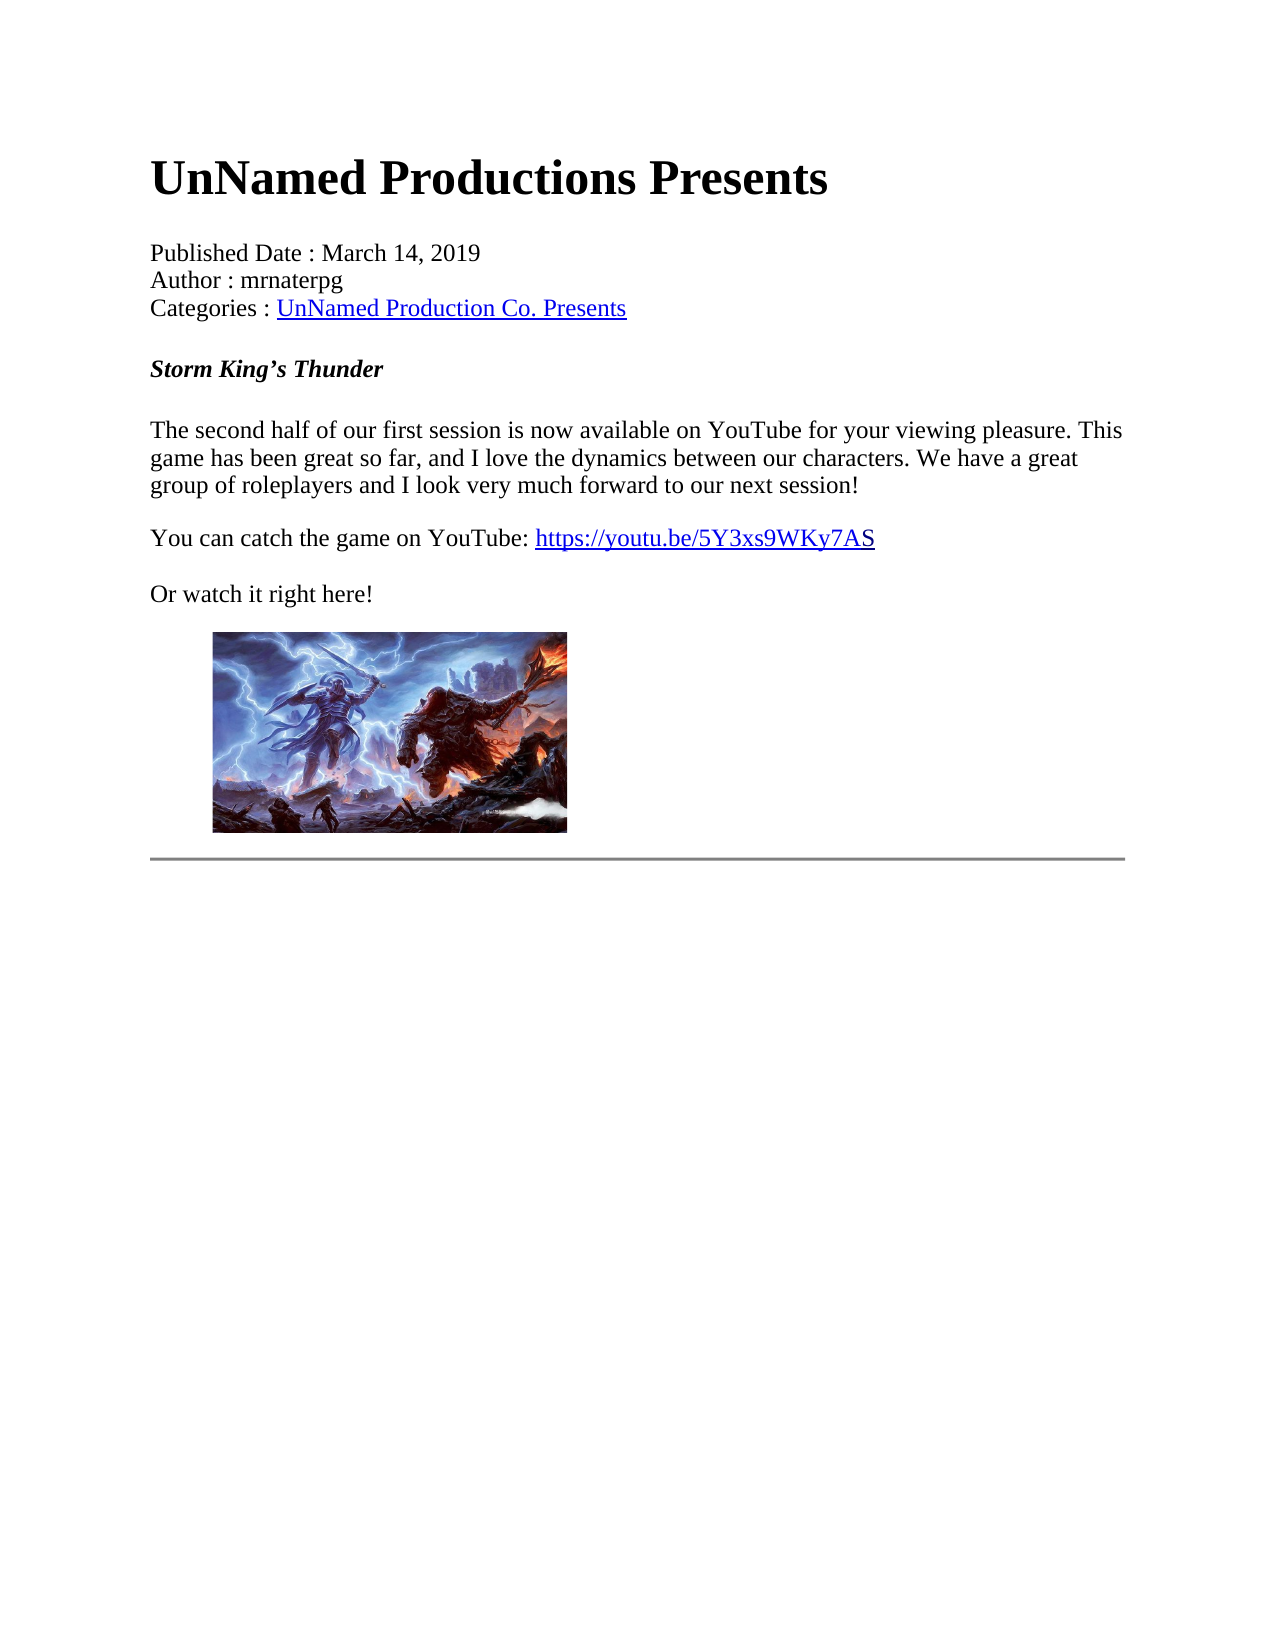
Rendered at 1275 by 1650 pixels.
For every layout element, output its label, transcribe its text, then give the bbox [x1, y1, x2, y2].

text The second half of our first session is now available on YouTube for your viewing pleasure. This game has been great so far, and I love the dynamics between our characters. We have a great group of roleplayers and I look very much forward to our next session! [150, 416, 1125, 499]
subtitle UnNamed Productions Presents [150, 150, 1125, 205]
text Published Date : March 14, 2019 Author : mrnaterpg Categories : UnNamed Production Co. Presents [150, 239, 1125, 322]
picture [212, 632, 568, 833]
subtitle Storm King’s Thunder [150, 355, 1125, 383]
text You can catch the game on YouTube: https://youtu.be/5Y3xs9WKy7AS Or watch it right here! [150, 524, 1125, 607]
